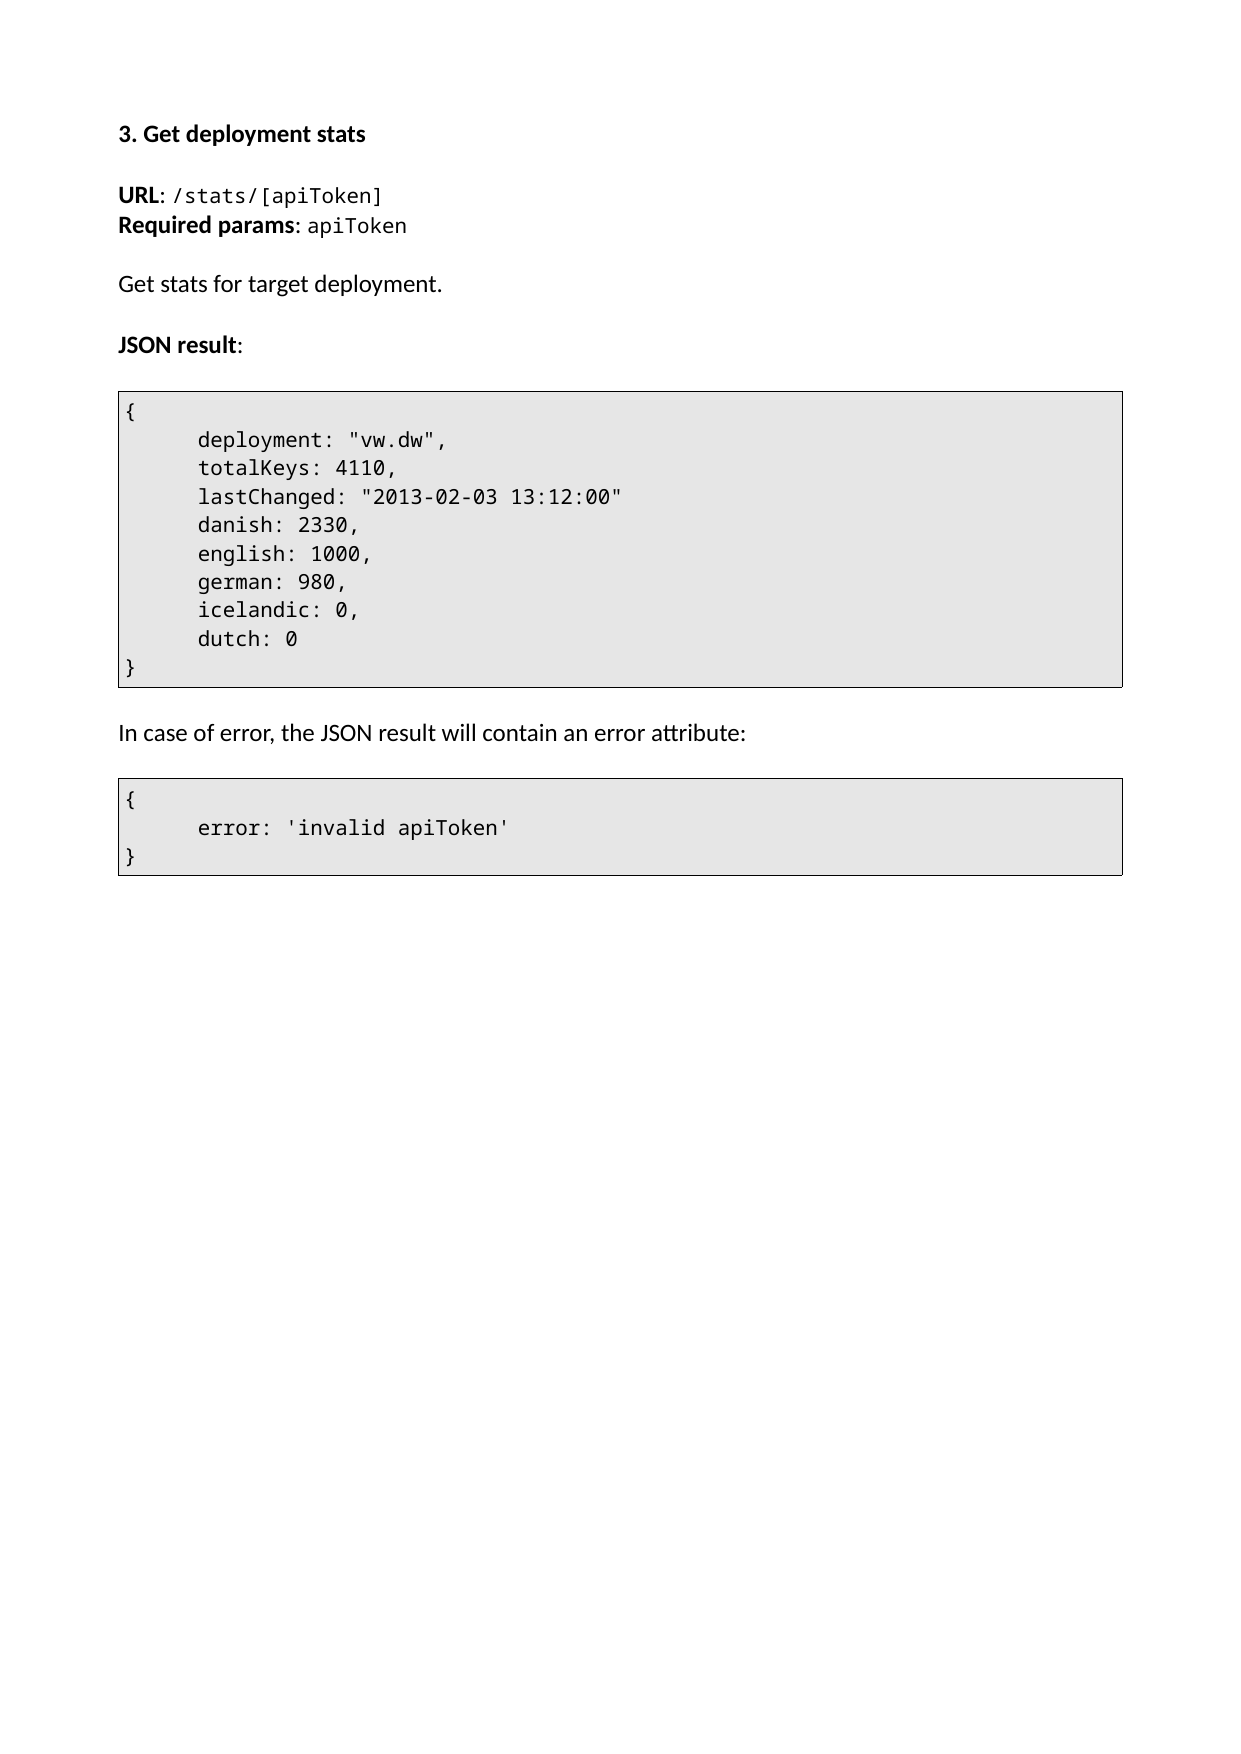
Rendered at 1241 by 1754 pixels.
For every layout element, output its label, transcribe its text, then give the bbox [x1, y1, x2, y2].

table_header { deployment: "vw.dw", totalKeys: 4110, lastChanged: "2013-02-03 13:12:00" danish: 2330, english: 1000, german: 980, icelandic: 0, dutch: 0 } [119, 392, 1122, 687]
text Get stats for target deployment. [118, 269, 1122, 299]
text In case of error, the JSON result will contain an error attribute: [118, 717, 1122, 748]
text URL: /stats/[apiToken] [118, 179, 1122, 210]
text Required params: apiToken [118, 210, 1122, 240]
text JSON result: [118, 330, 1122, 360]
text 3. Get deployment stats [118, 118, 1122, 149]
table_header { error: 'invalid apiToken' } [119, 779, 1122, 875]
